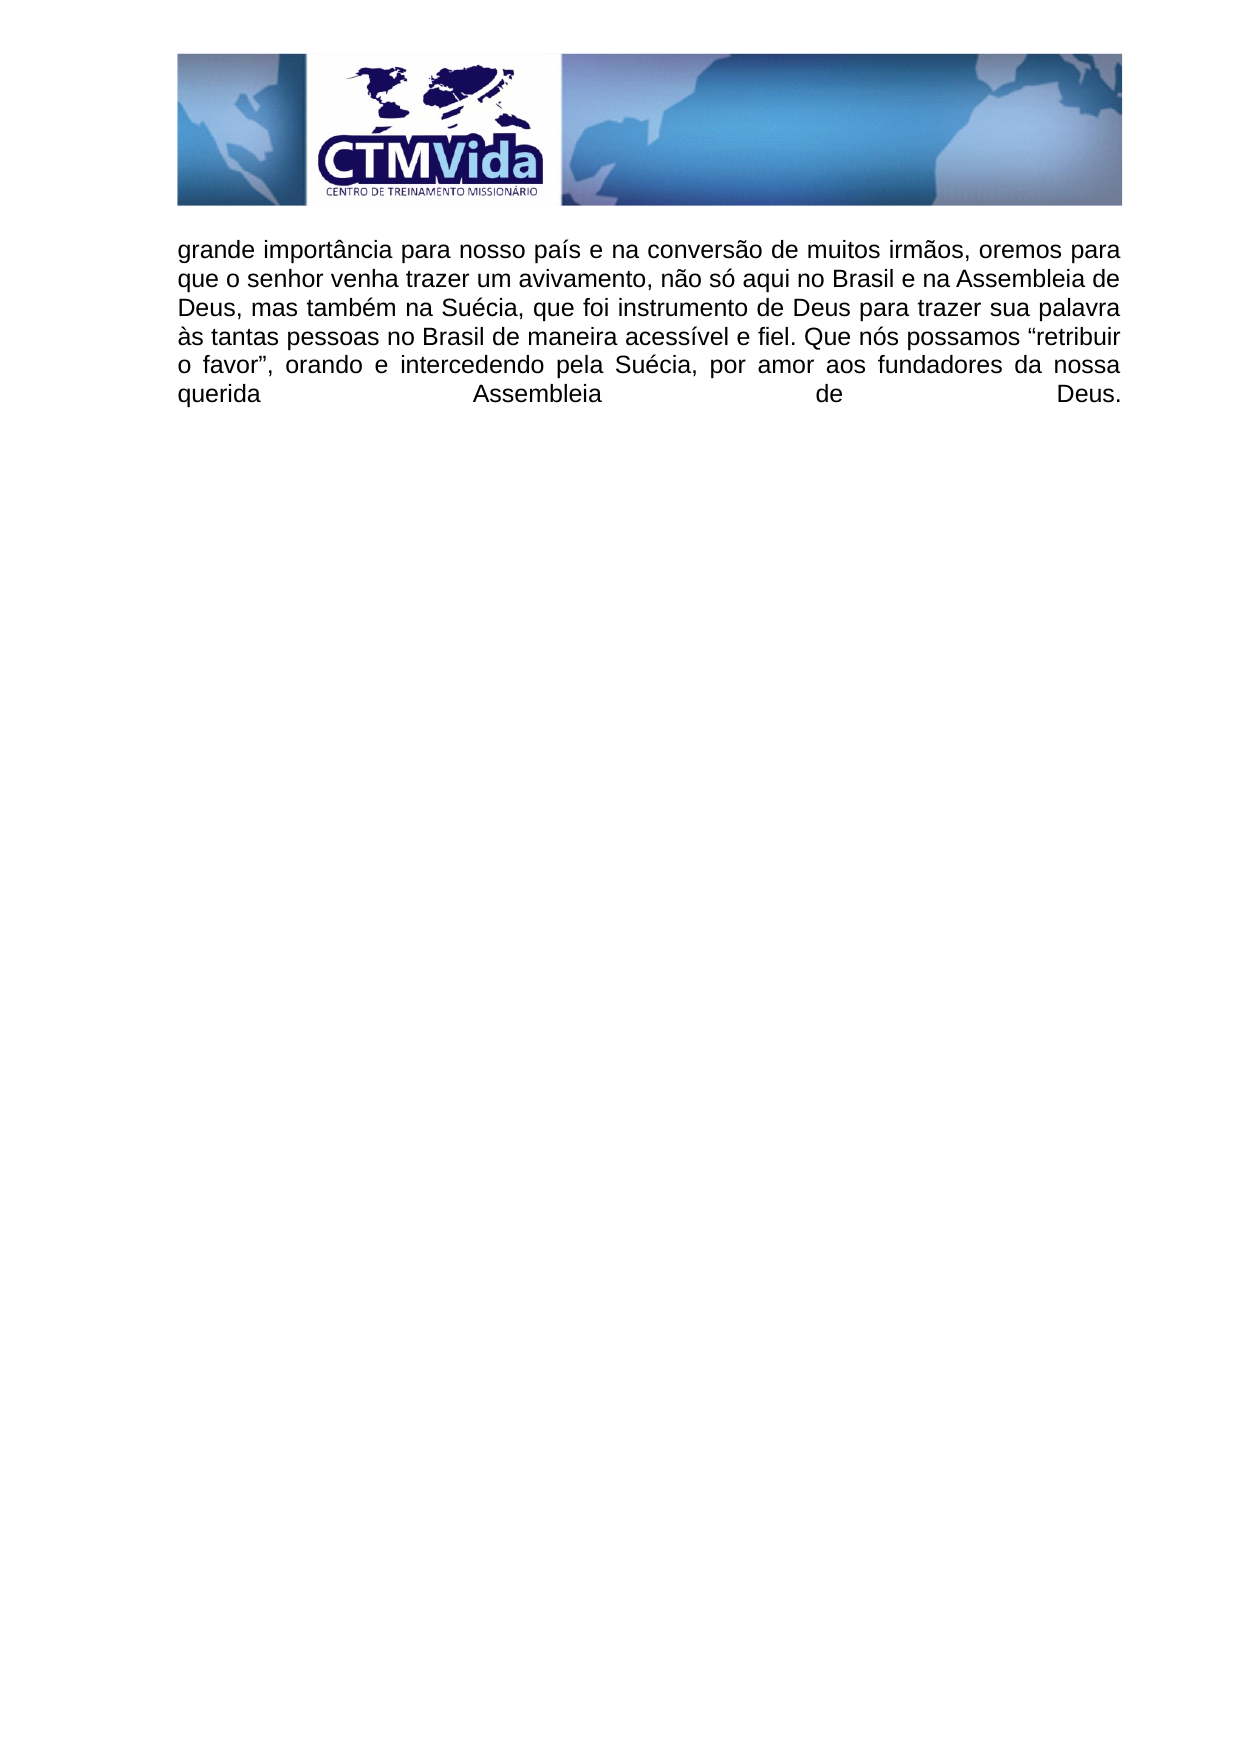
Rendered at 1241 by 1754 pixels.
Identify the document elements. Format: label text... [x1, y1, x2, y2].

picture [177, 53, 1123, 206]
text grande importância para nosso país e na conversão de muitos irmãos, oremos para que o senhor venha trazer um avivamento, não só aqui no Brasil e na Assembleia de Deus, mas também na Suécia, que foi instrumento de Deus para trazer sua palavra às tantas pessoas no Brasil de maneira acessível e fiel. Que nós possamos “retribuir o favor”, orando e intercedendo pela Suécia, por amor aos fundadores da nossa querida Assembleia de Deus. [177, 235, 1122, 437]
